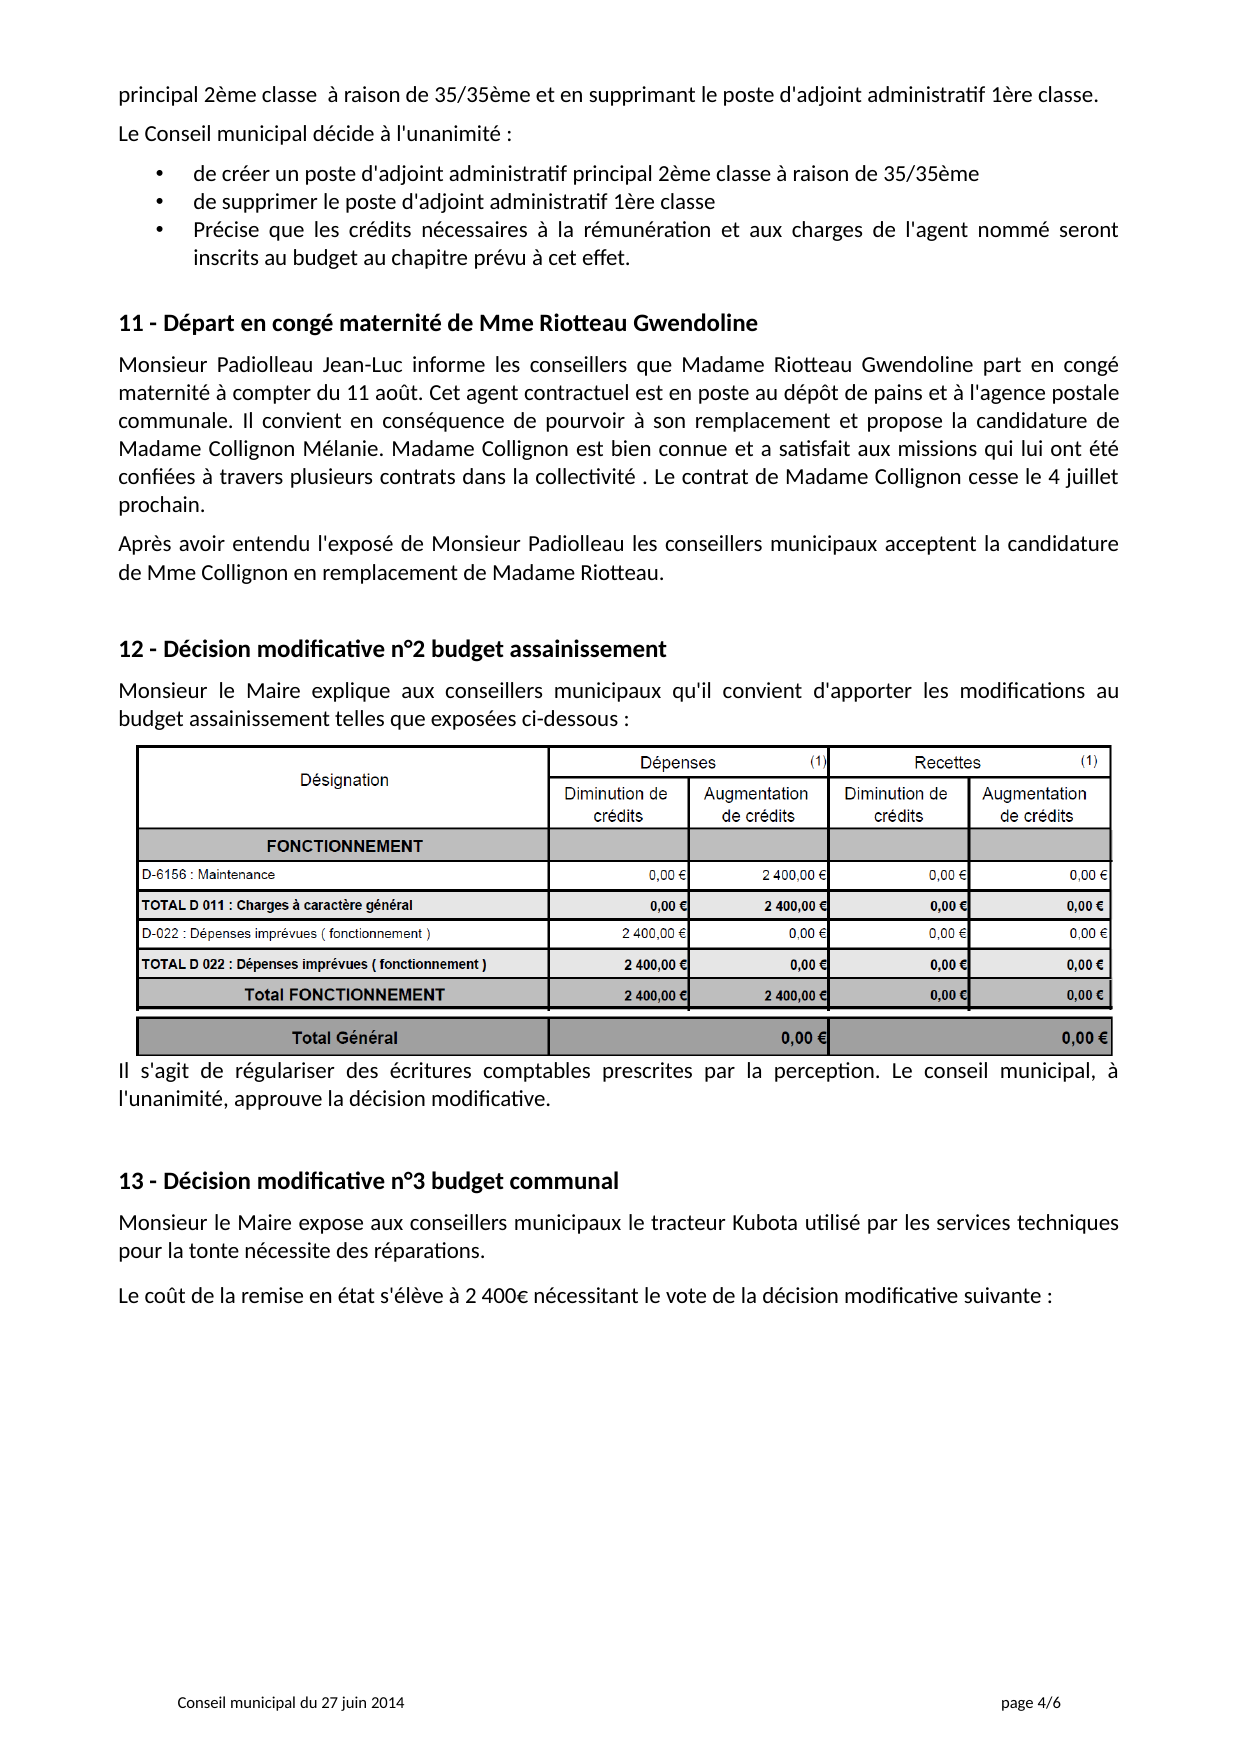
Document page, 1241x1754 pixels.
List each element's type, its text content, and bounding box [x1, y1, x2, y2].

subtitle Décision modificative n°3 budget communal [118, 1165, 1120, 1196]
list de créer un poste d'adjoint administratif principal 2ème classe à raison de 35/35ème [156, 159, 1120, 187]
text Le Conseil municipal décide à l'unanimité : [118, 119, 1120, 147]
list Précise que les crédits nécessaires à la rémunération et aux charges de l'agent nommé seront inscrits au budget au chapitre prévu à cet effet. [156, 215, 1120, 271]
list de supprimer le poste d'adjoint administratif 1ère classe [156, 187, 1120, 215]
subtitle Départ en congé maternité de Mme Riotteau Gwendoline [118, 307, 1120, 337]
subtitle Décision modificative n°2 budget assainissement [118, 633, 1120, 663]
text principal 2ème classe à raison de 35/35ème et en supprimant le poste d'adjoint administratif 1ère classe. [118, 80, 1120, 108]
text Le coût de la remise en état s'élève à 2 400€ nécessitant le vote de la décision modificative suivante : [118, 1282, 1120, 1310]
text Il s'agit de régulariser des écritures comptables prescrites par la perception. Le conseil municipal, à l'unanimité, approuve la décision modificative. [118, 1056, 1120, 1112]
text Monsieur le Maire explique aux conseillers municipaux qu'il convient d'apporter les modifications au budget assainissement telles que exposées ci-dessous : [118, 676, 1120, 732]
text Monsieur Padiolleau Jean-Luc informe les conseillers que Madame Riotteau Gwendoline part en congé maternité à compter du 11 août. Cet agent contractuel est en poste au dépôt de pains et à l'agence postale communale. Il convient en conséquence de pourvoir à son remplacement et propose la candidature de Madame Collignon Mélanie. Madame Collignon est bien connue et a satisfait aux missions qui lui ont été confiées à travers plusieurs contrats dans la collectivité . Le contrat de Madame Collignon cesse le 4 juillet prochain. [118, 350, 1120, 518]
text Monsieur le Maire expose aux conseillers municipaux le tracteur Kubota utilisé par les services techniques pour la tonte nécessite des réparations. [118, 1208, 1120, 1264]
text Après avoir entendu l'exposé de Monsieur Padiolleau les conseillers municipaux acceptent la candidature de Mme Collignon en remplacement de Madame Riotteau. [118, 529, 1120, 586]
